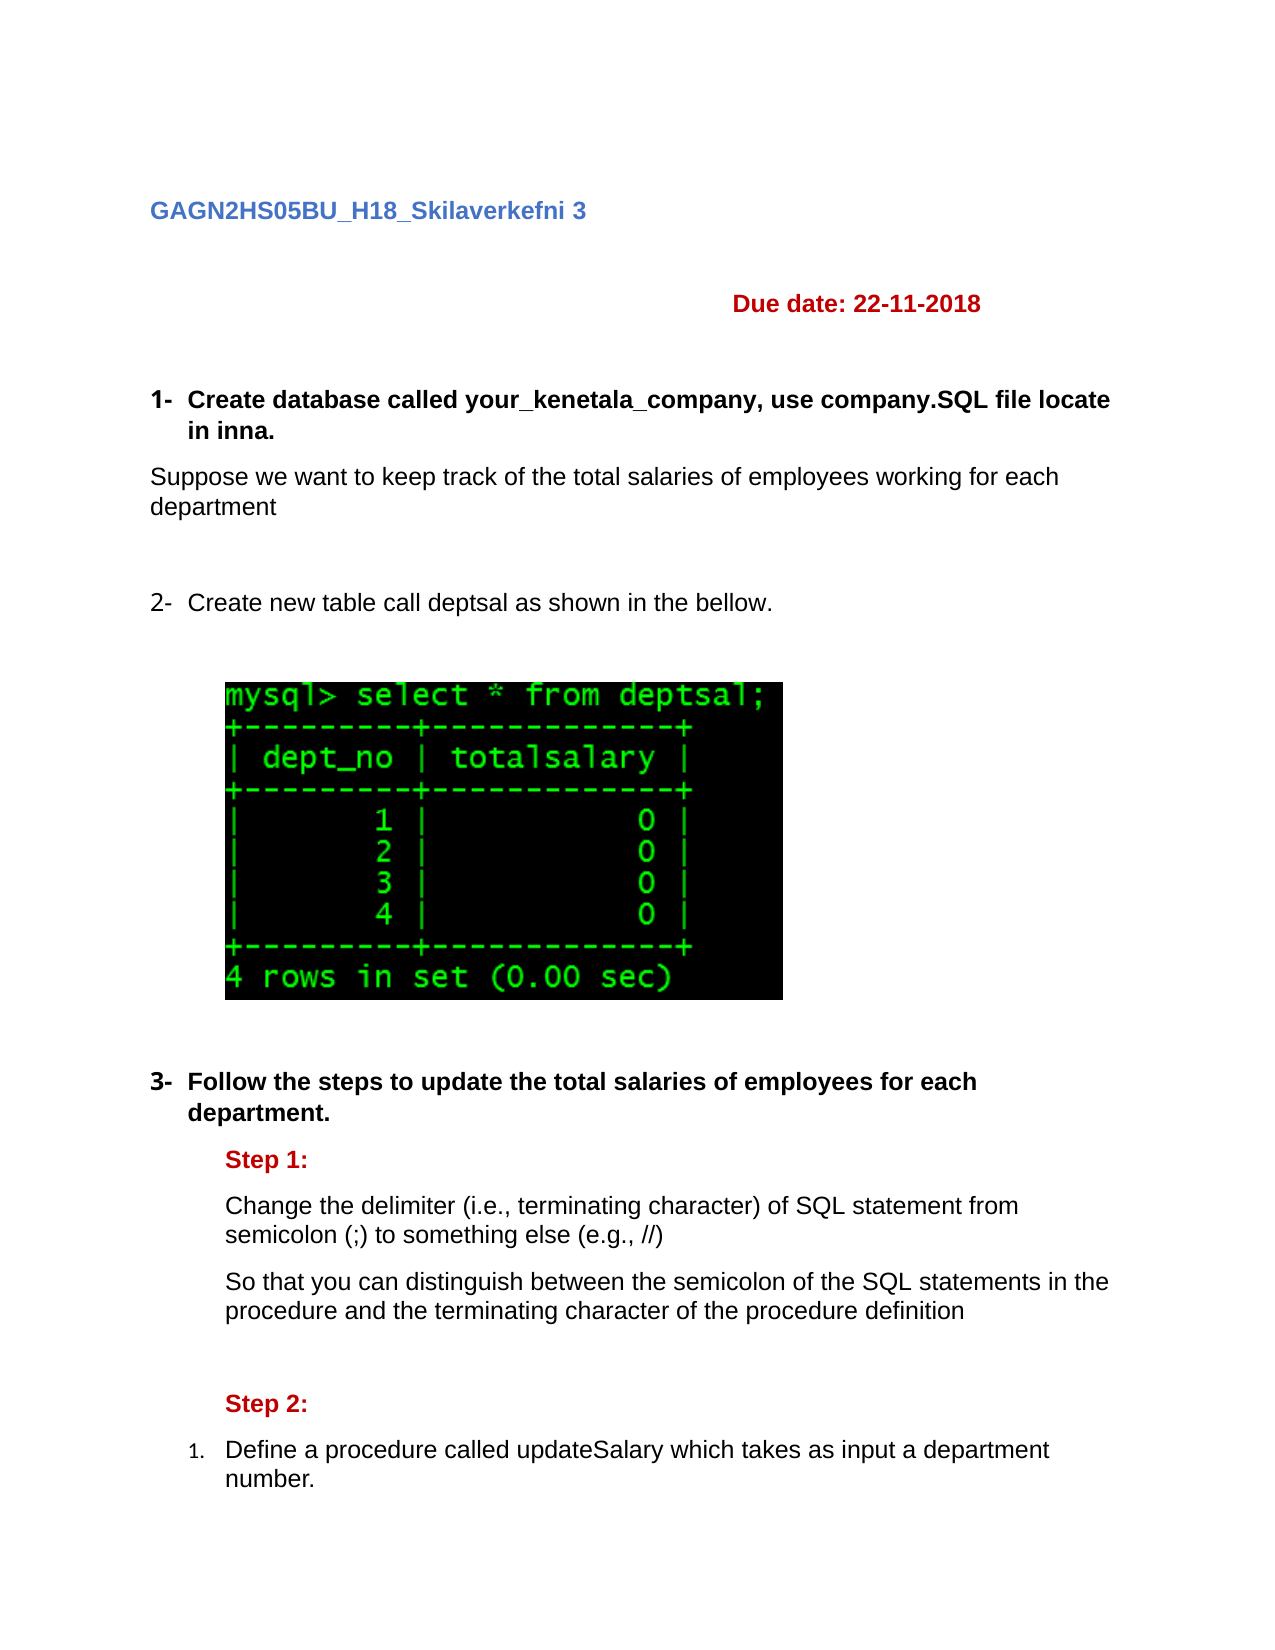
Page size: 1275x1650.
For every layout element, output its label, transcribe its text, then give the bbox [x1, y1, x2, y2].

text Suppose we want to keep track of the total salaries of employees working for each department [150, 462, 1125, 521]
list Step 1: [225, 1144, 1125, 1173]
list Define a procedure called updateSalary which takes as input a department number. [187, 1435, 1125, 1493]
list Step 2: [225, 1389, 1125, 1417]
list Follow the steps to update the total salaries of employees for each department. [150, 1063, 1125, 1127]
list Create database called your_kenetala_company, use company.SQL file locate in inna. [150, 381, 1125, 445]
list Create new table call deptsal as shown in the bellow. [150, 584, 1125, 618]
text GAGN2HS05BU_H18_Skilaverkefni 3 [150, 196, 1125, 225]
list Change the delimiter (i.e., terminating character) of SQL statement from semicolon (;) to something else (e.g., //) [225, 1191, 1125, 1249]
list So that you can distinguish between the semicolon of the SQL statements in the procedure and the terminating character of the procedure definition [225, 1267, 1125, 1325]
text Due date: 22-11-2018 [150, 289, 1125, 317]
